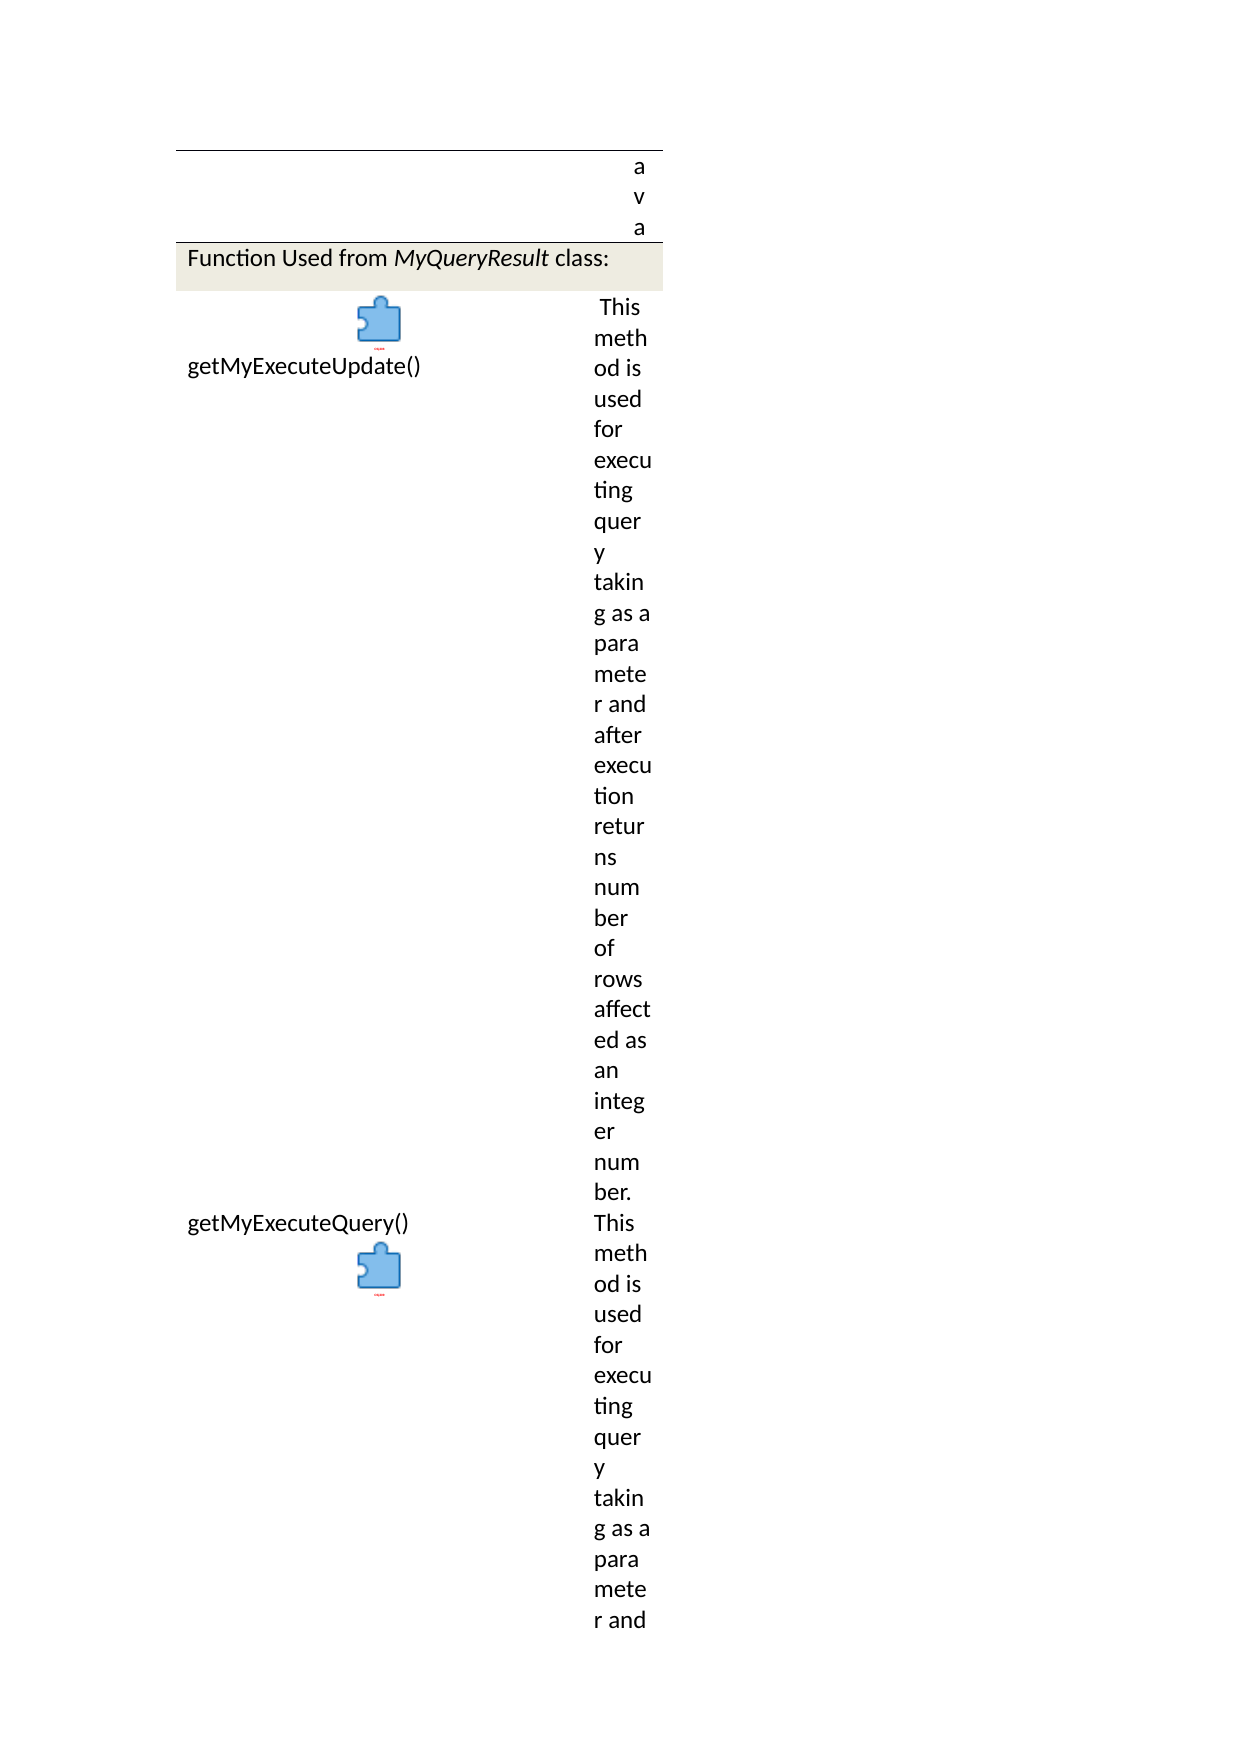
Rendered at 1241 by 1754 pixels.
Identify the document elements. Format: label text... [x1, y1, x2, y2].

table_cell ava [622, 151, 663, 242]
table_cell getMyExecuteQuery() [176, 1207, 582, 1634]
table_cell This method is used for executing query taking as a parameter and [583, 1207, 663, 1634]
table_cell getMyExecuteUpdate() [176, 291, 582, 1207]
table_cell This method is used for executing query taking as a parameter and after execution returns number of rows affected as an integer number. [583, 291, 663, 1207]
table_cell Function Used from MyQueryResult class: [176, 243, 663, 291]
table_cell [176, 151, 622, 242]
